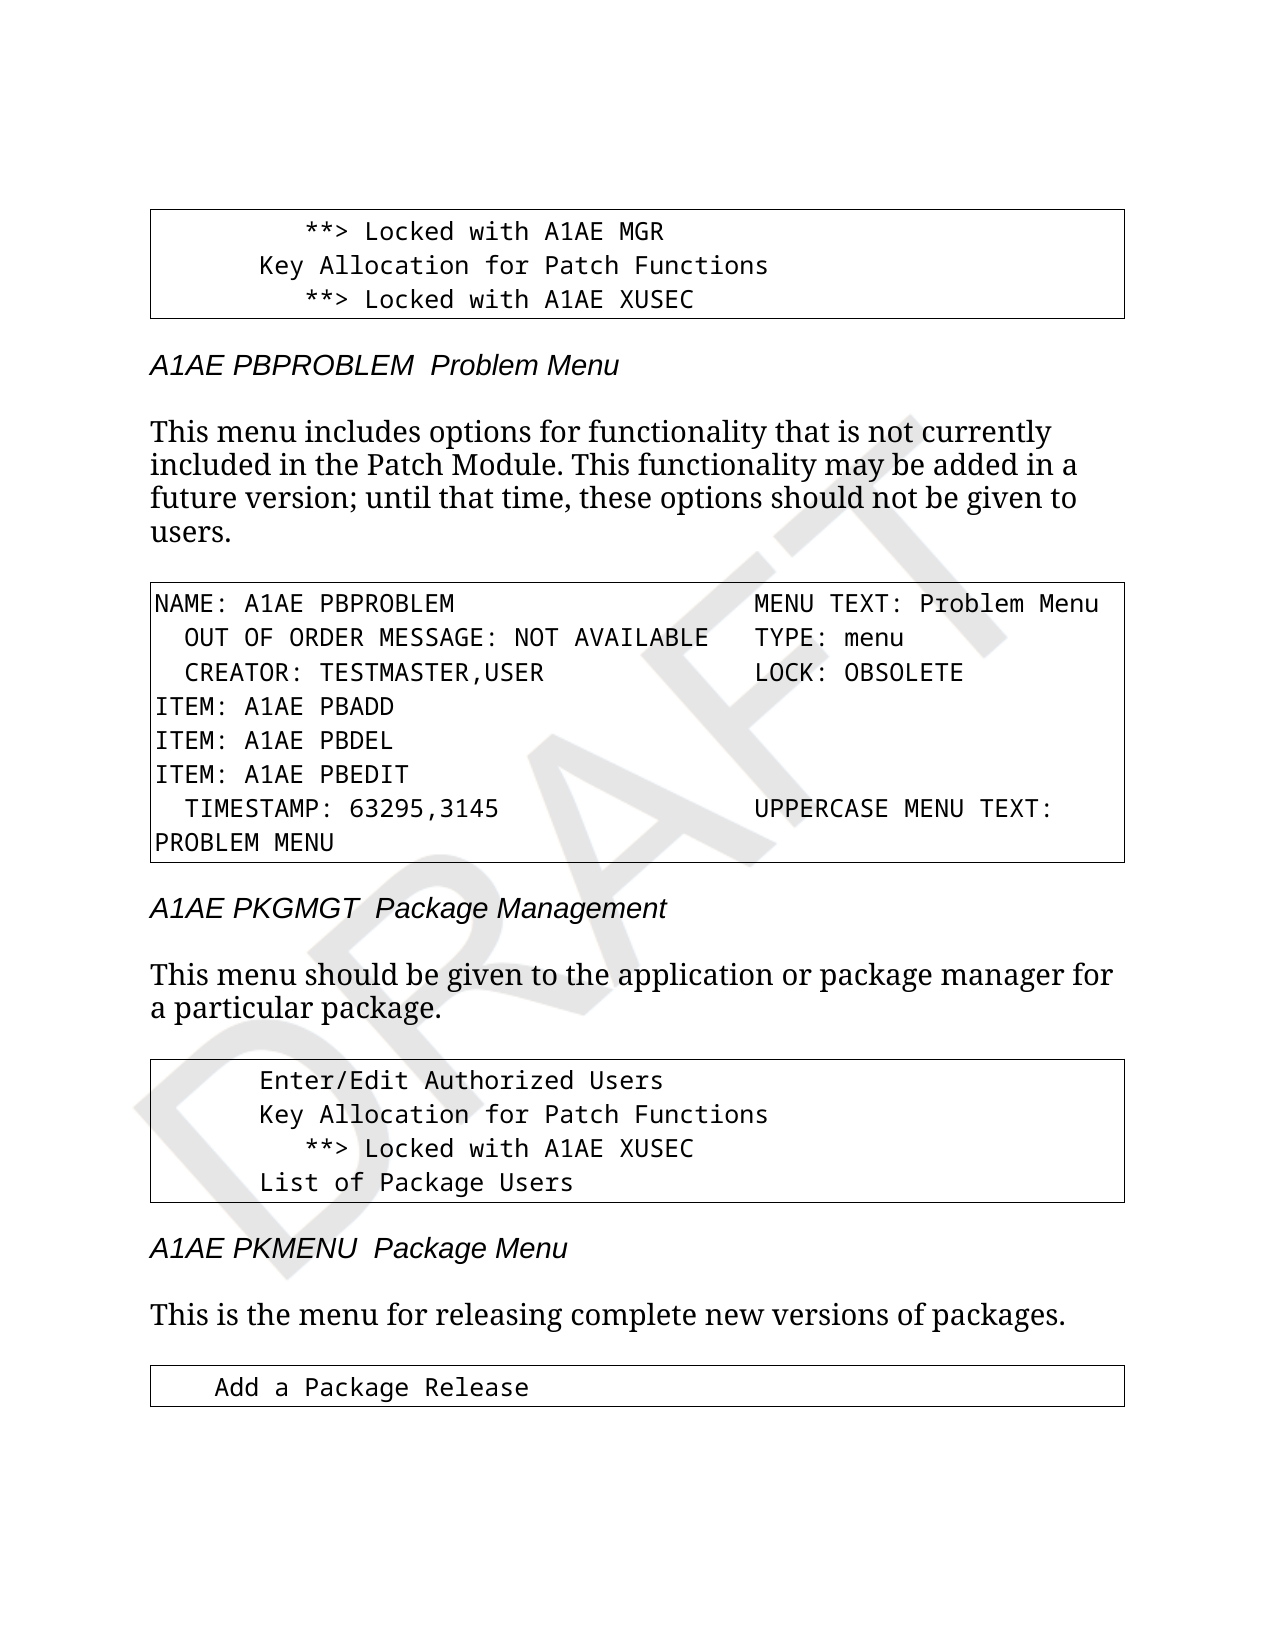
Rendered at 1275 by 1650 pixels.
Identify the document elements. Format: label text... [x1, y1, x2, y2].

text This menu includes options for functionality that is not currently included in the Patch Module. This functionality may be added in a future version; until that time, these options should not be given to users. [150, 415, 1125, 549]
subtitle A1AE PKMENU Package Menu [150, 1232, 1125, 1265]
picture [237, 1203, 1038, 1225]
text **> Locked with A1AE MGR [151, 210, 1124, 243]
text List of Package Users [151, 1161, 1124, 1202]
text TIMESTAMP: 63295,3145 UPPERCASE MENU TEXT: PROBLEM MENU [151, 786, 1124, 862]
text ITEM: A1AE PBDEL [151, 718, 1124, 752]
text OUT OF ORDER MESSAGE: NOT AVAILABLE TYPE: menu [151, 616, 1124, 650]
text CREATOR: TESTMASTER,USER LOCK: OBSOLETE [151, 650, 1124, 684]
picture [237, 549, 1038, 582]
text Add a Package Release [151, 1366, 1124, 1406]
subtitle A1AE PKGMGT Package Management [150, 892, 1125, 925]
text ITEM: A1AE PBEDIT [151, 752, 1124, 786]
text ITEM: A1AE PBADD [151, 684, 1124, 718]
picture [237, 925, 1038, 958]
text This menu should be given to the application or package manager for a particular package. [150, 958, 1125, 1025]
subtitle A1AE PBPROBLEM Problem Menu [150, 349, 1125, 382]
text Key Allocation for Patch Functions [151, 1092, 1124, 1127]
picture [237, 863, 1038, 892]
text NAME: A1AE PBPROBLEM MENU TEXT: Problem Menu [151, 583, 1124, 616]
text Key Allocation for Patch Functions [151, 243, 1124, 277]
picture [237, 1025, 1038, 1058]
text This is the menu for releasing complete new versions of packages. [150, 1299, 1125, 1332]
text **> Locked with A1AE XUSEC [151, 277, 1124, 318]
text **> Locked with A1AE XUSEC [151, 1127, 1124, 1161]
text Enter/Edit Authorized Users [151, 1060, 1124, 1092]
